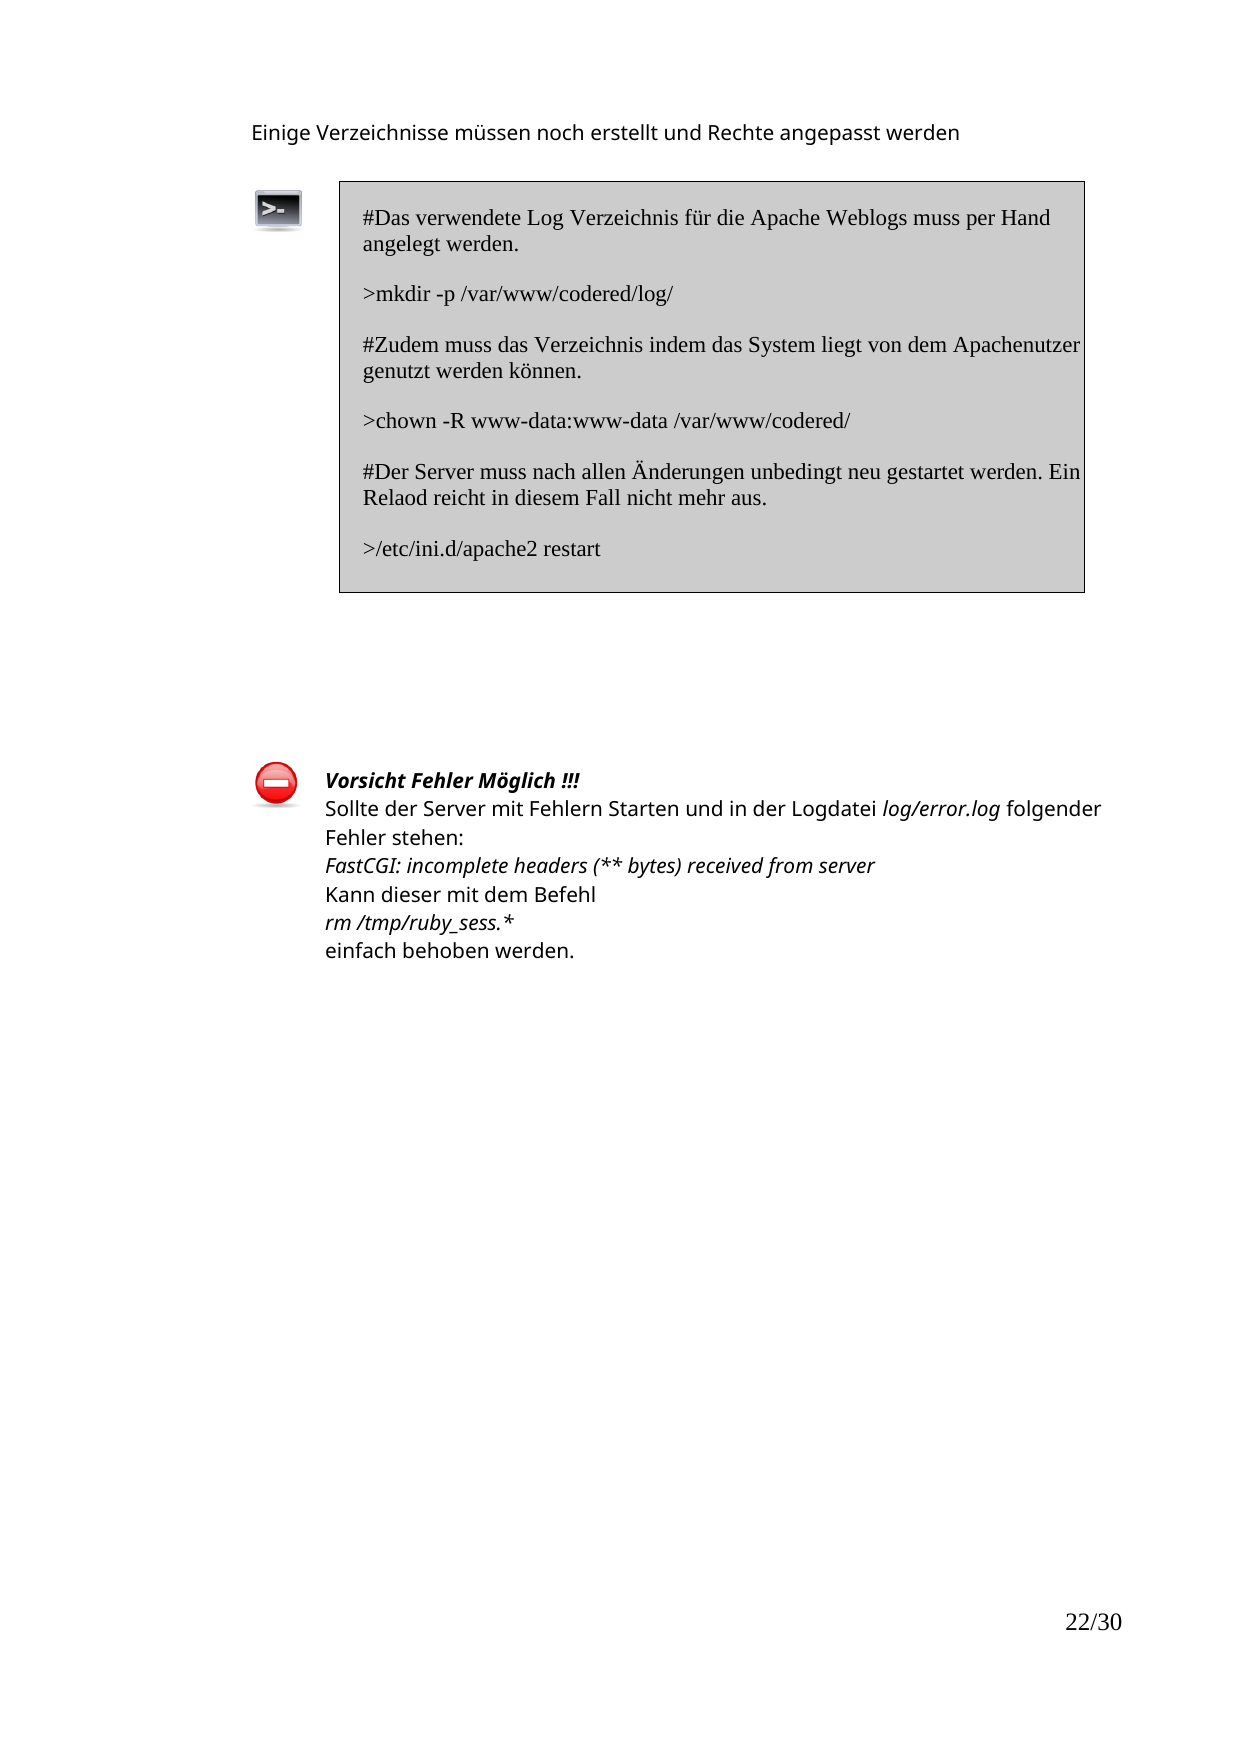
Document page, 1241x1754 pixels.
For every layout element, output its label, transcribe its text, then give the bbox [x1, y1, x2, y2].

text Einige Verzeichnisse müssen noch erstellt und Rechte angepasst werden [251, 118, 1122, 147]
text einfach behoben werden. [325, 937, 1122, 965]
text FastCGI: incomplete headers (** bytes) received from server [325, 851, 1122, 880]
text rm /tmp/ruby_sess.* [325, 908, 1122, 937]
picture [251, 180, 305, 234]
text Sollte der Server mit Fehlern Starten und in der Logdatei log/error.log folgender Fehler stehen: [325, 794, 1122, 851]
text Vorsicht Fehler Möglich !!! [325, 766, 1122, 794]
text Kann dieser mit dem Befehl [325, 880, 1122, 908]
picture [249, 756, 303, 810]
